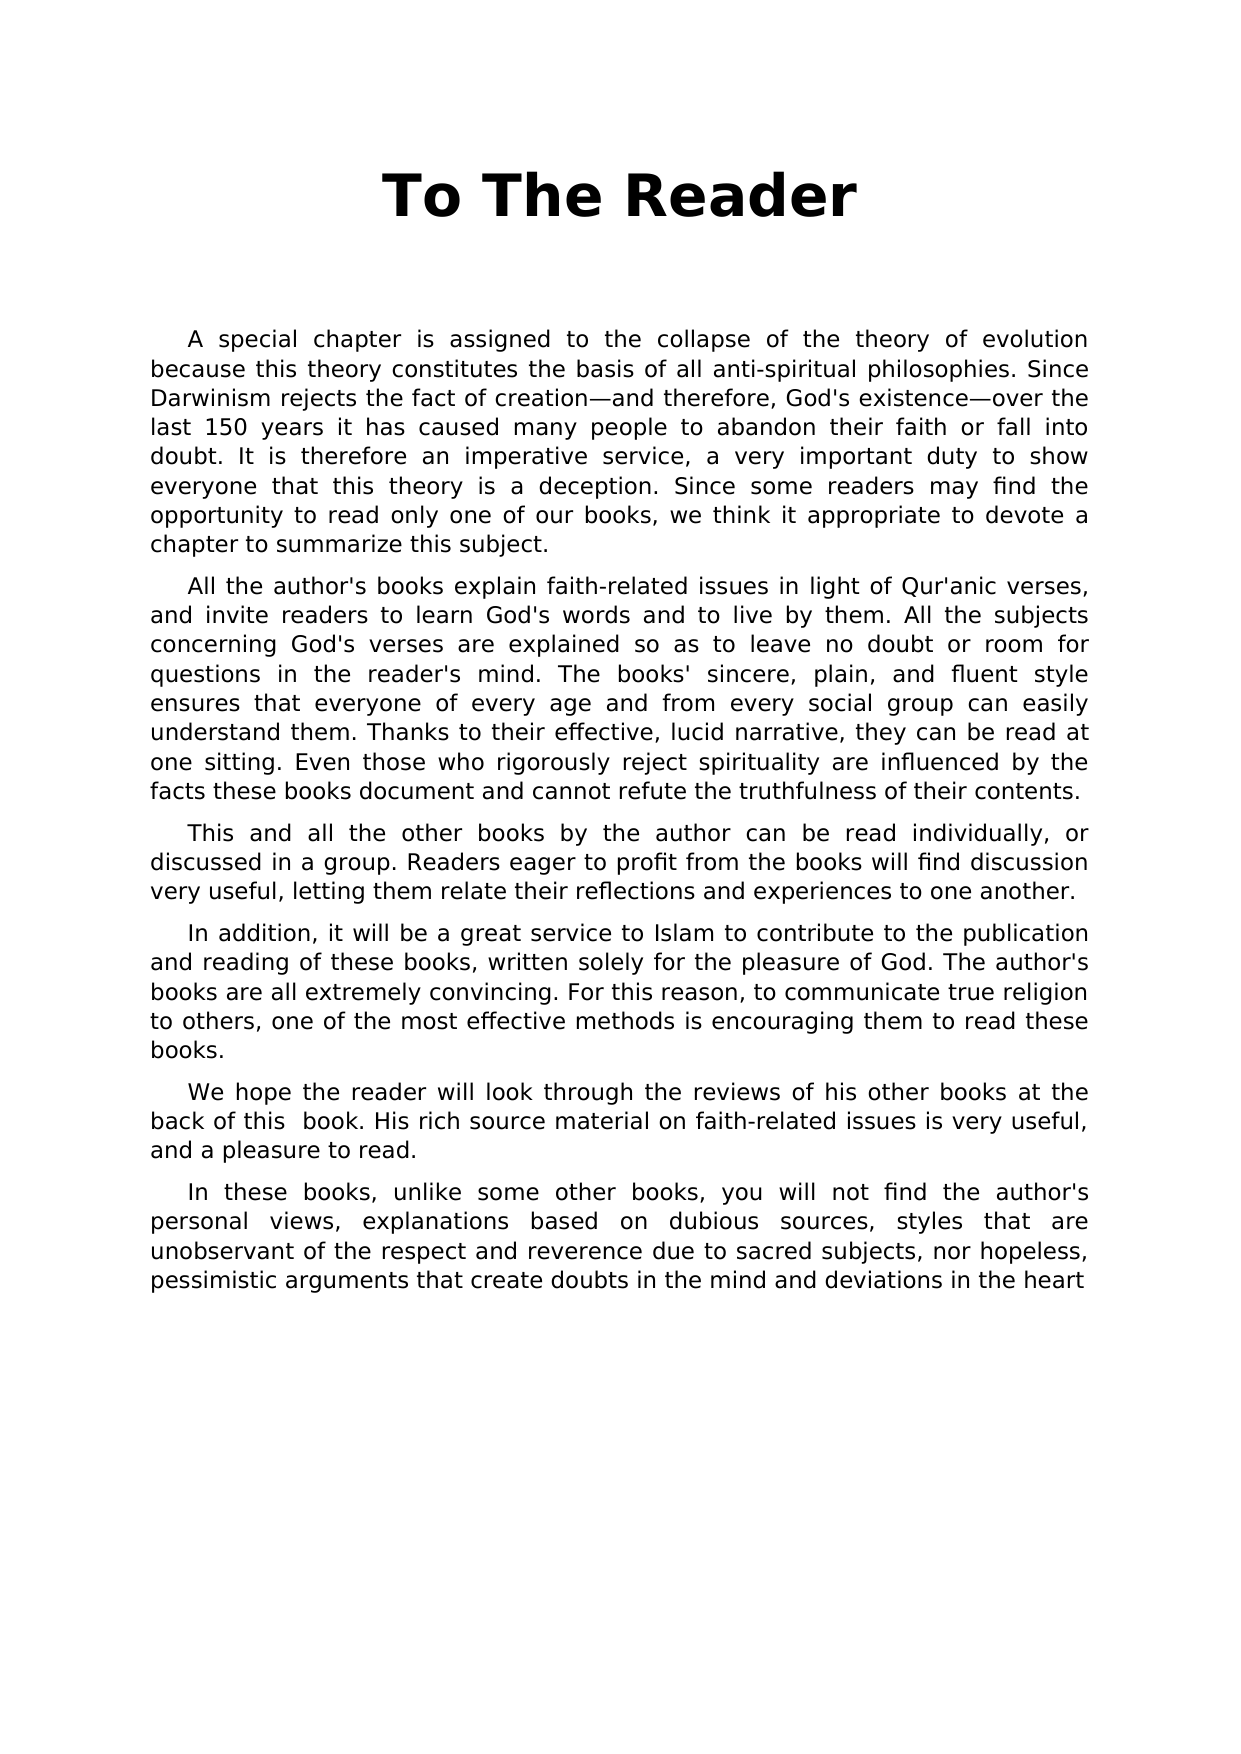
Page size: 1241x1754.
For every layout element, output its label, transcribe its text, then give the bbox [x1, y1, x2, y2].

text All the author's books explain faith-related issues in light of Qur'anic verses, and invite readers to learn God's words and to live by them. All the subjects concerning God's verses are explained so as to leave no doubt or room for questions in the reader's mind. The books' sincere, plain, and fluent style ensures that everyone of every age and from every social group can easily understand them. Thanks to their effective, lucid narrative, they can be read at one sitting. Even those who rigorously reject spirituality are influenced by the facts these books document and cannot refute the truthfulness of their contents. [150, 573, 1090, 805]
text A special chapter is assigned to the collapse of the theory of evolution because this theory constitutes the basis of all anti-spiritual philosophies. Since Darwinism rejects the fact of creation—and therefore, God's existence—over the last 150 years it has caused many people to abandon their faith or fall into doubt. It is therefore an imperative service, a very important duty to show everyone that this theory is a deception. Since some readers may find the opportunity to read only one of our books, we think it appropriate to devote a chapter to summarize this subject. [150, 326, 1090, 558]
text This and all the other books by the author can be read individually, or discussed in a group. Readers eager to profit from the books will find discussion very useful, letting them relate their reflections and experiences to one another. [150, 820, 1090, 905]
text We hope the reader will look through the reviews of his other books at the back of this book. His rich source material on faith-related issues is very useful, and a pleasure to read. [150, 1079, 1090, 1164]
text In addition, it will be a great service to Islam to contribute to the publication and reading of these books, written solely for the pleasure of God. The author's books are all extremely convincing. For this reason, to communicate true religion to others, one of the most effective methods is encouraging them to read these books. [150, 920, 1090, 1064]
subtitle To The Reader [150, 162, 1090, 230]
text In these books, unlike some other books, you will not find the author's personal views, explanations based on dubious sources, styles that are unobservant of the respect and reverence due to sacred subjects, nor hopeless, pessimistic arguments that create doubts in the mind and deviations in the heart [150, 1179, 1090, 1294]
